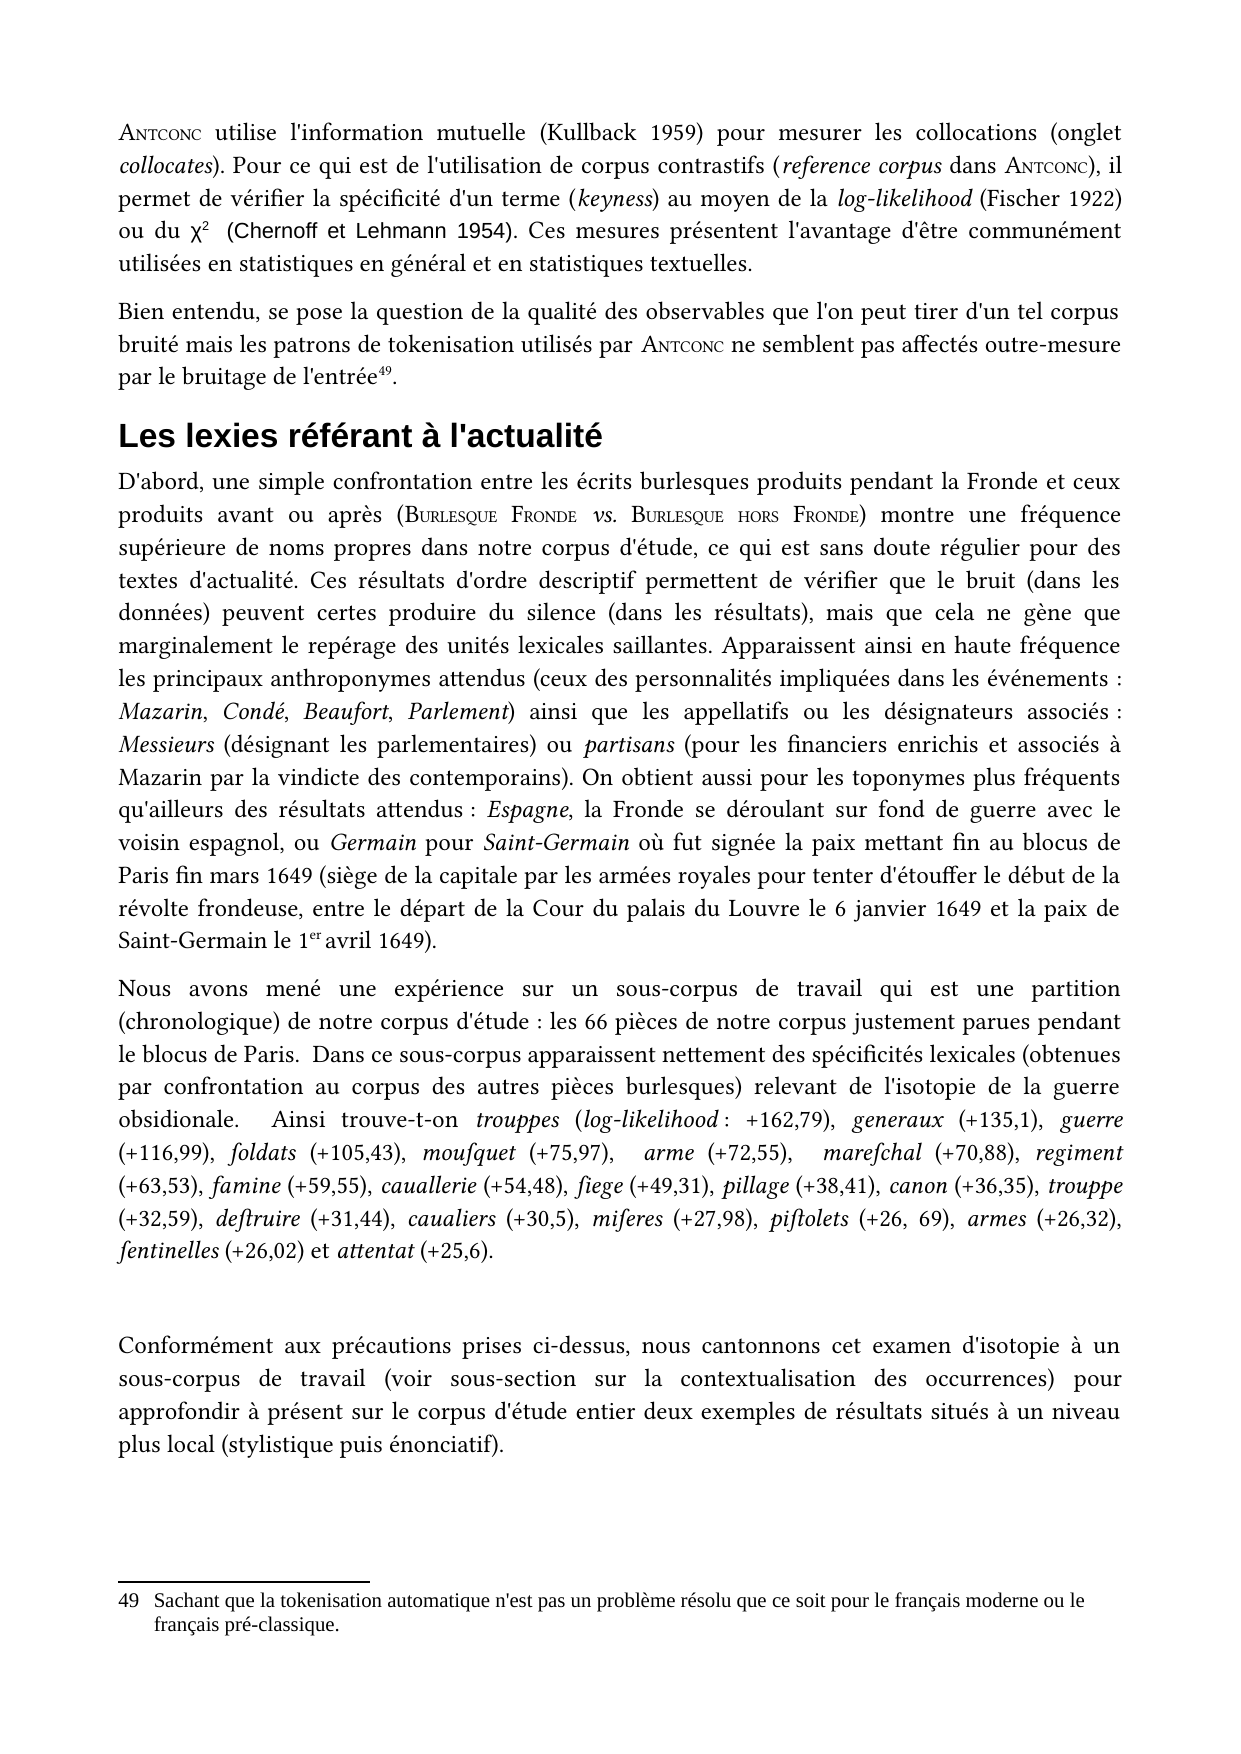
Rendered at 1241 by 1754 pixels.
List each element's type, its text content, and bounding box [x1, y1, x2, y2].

text Sachant que la tokenisation automatique n'est pas un problème résolu que ce soit pour le français moderne ou le français pré-classique. [118, 1588, 1122, 1636]
text D'abord, une simple confrontation entre les écrits burlesques produits pendant la Fronde et ceux produits avant ou après (Burlesque Fronde vs. Burlesque hors Fronde) montre une fréquence supérieure de noms propres dans notre corpus d'étude, ce qui est sans doute régulier pour des textes d'actualité. Ces résultats d'ordre descriptif permettent de vérifier que le bruit (dans les données) peuvent certes produire du silence (dans les résultats), mais que cela ne gène que marginalement le repérage des unités lexicales saillantes. Apparaissent ainsi en haute fréquence les principaux anthroponymes attendus (ceux des personnalités impliquées dans les événements : Mazarin, Condé, Beaufort, Parlement) ainsi que les appellatifs ou les désignateurs associés : Messieurs (désignant les parlementaires) ou partisans (pour les financiers enrichis et associés à Mazarin par la vindicte des contemporains). On obtient aussi pour les toponymes plus fréquents qu'ailleurs des résultats attendus : Espagne, la Fronde se déroulant sur fond de guerre avec le voisin espagnol, ou Germain pour Saint-Germain où fut signée la paix mettant fin au blocus de Paris fin mars 1649 (siège de la capitale par les armées royales pour tenter d'étouffer le début de la révolte frondeuse, entre le départ de la Cour du palais du Louvre le 6 janvier 1649 et la paix de Saint-Germain le 1er avril 1649). [118, 467, 1122, 955]
text Antconc utilise l'information mutuelle (Kullback 1959) pour mesurer les collocations (onglet collocates). Pour ce qui est de l'utilisation de corpus contrastifs (reference corpus dans Antconc), il permet de vérifier la spécificité d'un terme (keyness) au moyen de la log-likelihood (Fischer 1922) ou du χ2 (Chernoff et Lehmann 1954). Ces mesures présentent l'avantage d'être communément utilisées en statistiques en général et en statistiques textuelles. [118, 118, 1122, 278]
subtitle Les lexies référant à l'actualité [118, 416, 1122, 455]
text Nous avons mené une expérience sur un sous-corpus de travail qui est une partition (chronologique) de notre corpus d'étude : les 66 pièces de notre corpus justement parues pendant le blocus de Paris. Dans ce sous-corpus apparaissent nettement des spécificités lexicales (obtenues par confrontation au corpus des autres pièces burlesques) relevant de l'isotopie de la guerre obsidionale. Ainsi trouve-t-on trouppes (log-likelihood : +162,79), generaux (+135,1), guerre (+116,99), ſoldats (+105,43), mouſquet (+75,97), arme (+72,55), mareſchal (+70,88), regiment (+63,53), famine (+59,55), cauallerie (+54,48), ſiege (+49,31), pillage (+38,41), canon (+36,35), trouppe (+32,59), deſtruire (+31,44), caualiers (+30,5), miſeres (+27,98), piſtolets (+26, 69), armes (+26,32), ſentinelles (+26,02) et attentat (+25,6). [118, 974, 1122, 1265]
text Bien entendu, se pose la question de la qualité des observables que l'on peut tirer d'un tel corpus bruité mais les patrons de tokenisation utilisés par Antconc ne semblent pas affectés outre-mesure par le bruitage de l'entrée. [118, 297, 1122, 391]
text Conformément aux précautions prises ci-dessus, nous cantonnons cet examen d'isotopie à un sous-corpus de travail (voir sous-section sur la contextualisation des occurrences) pour approfondir à présent sur le corpus d'étude entier deux exemples de résultats situés à un niveau plus local (stylistique puis énonciatif). [118, 1331, 1122, 1458]
